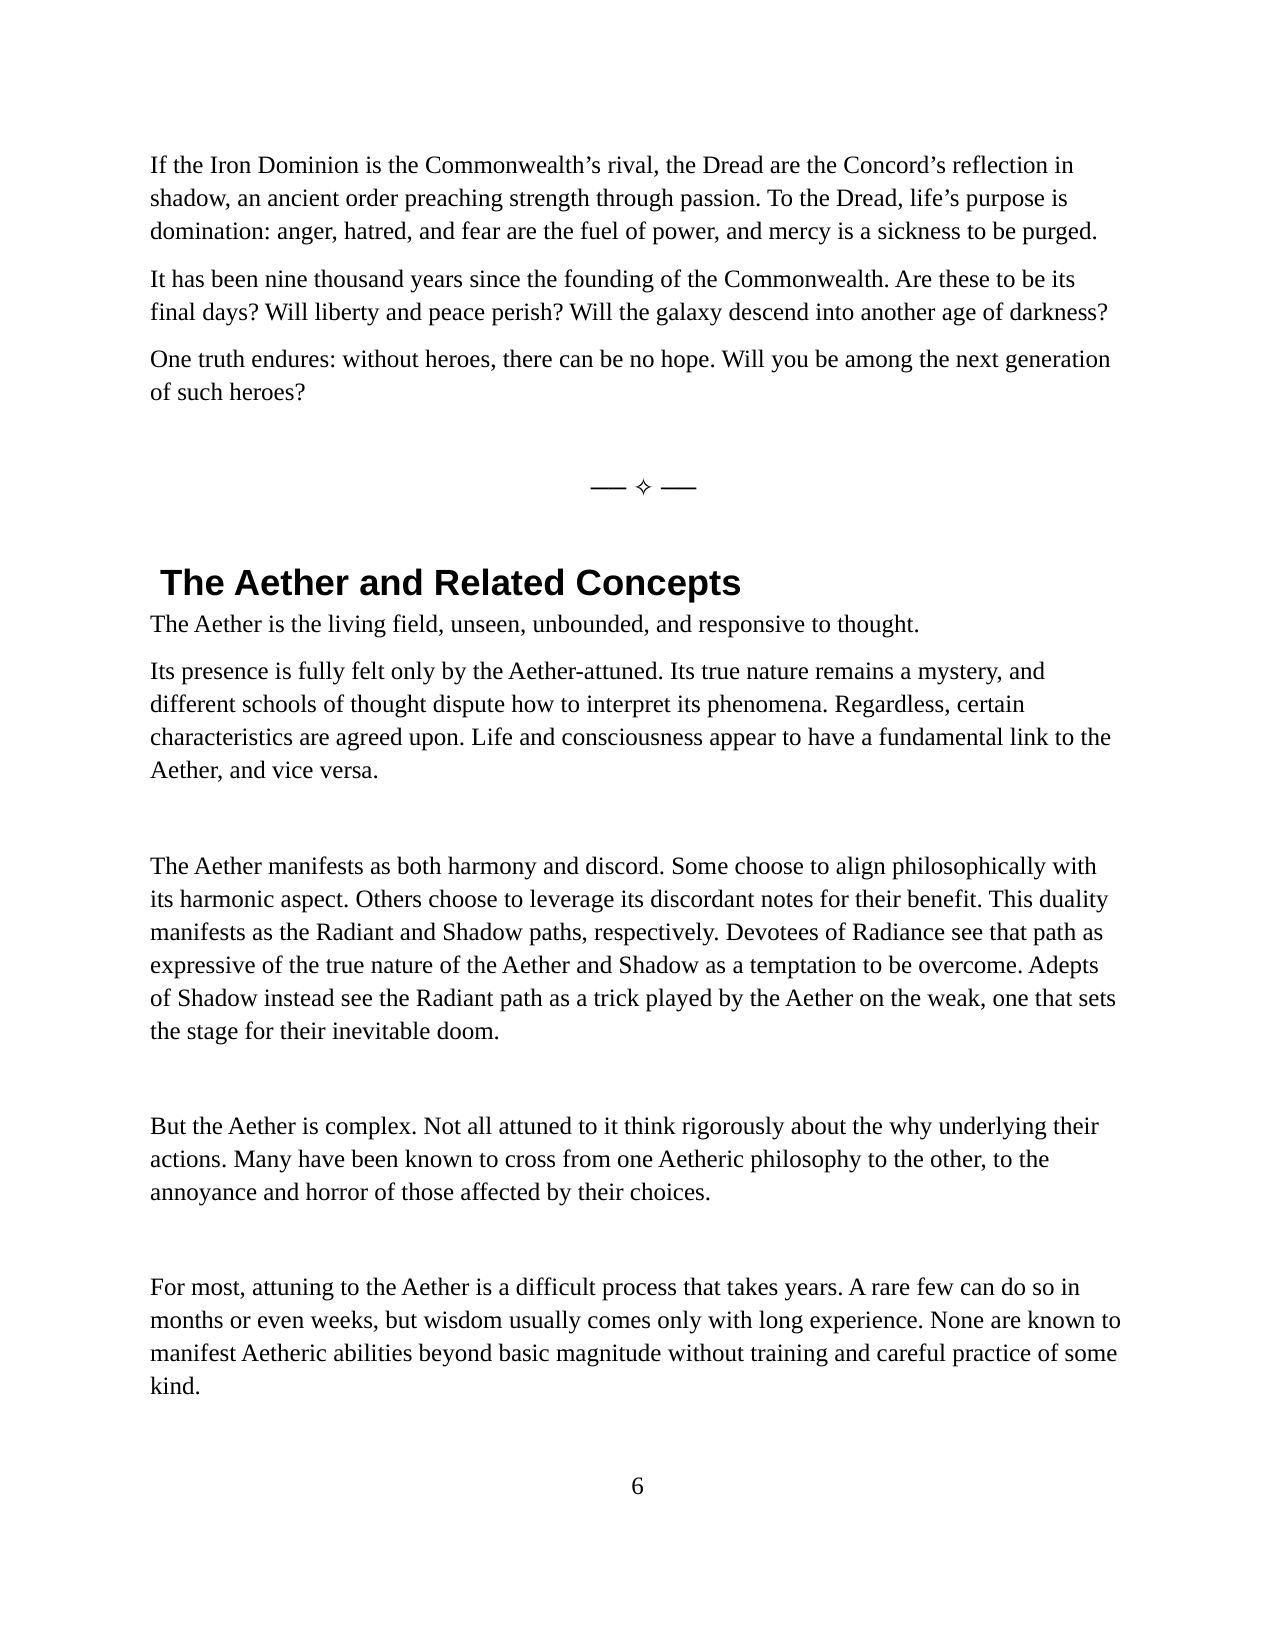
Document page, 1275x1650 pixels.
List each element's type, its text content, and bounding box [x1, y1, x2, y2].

subtitle The Aether and Related Concepts [150, 561, 1125, 603]
text It has been nine thousand years since the founding of the Commonwealth. Are these to be its final days? Will liberty and peace perish? Will the galaxy descend into another age of darkness? [150, 264, 1125, 325]
text The Aether manifests as both harmony and discord. Some choose to align philosophically with its harmonic aspect. Others choose to leverage its discordant notes for their benefit. This duality manifests as the Radiant and Shadow paths, respectively. Devotees of Radiance see that path as expressive of the true nature of the Aether and Shadow as a temptation to be overcome. Adepts of Shadow instead see the Radiant path as a trick played by the Aether on the weak, one that sets the stage for their inevitable doom. [150, 851, 1125, 1044]
text Its presence is fully felt only by the Aether-attuned. Its true nature remains a mystery, and different schools of thought dispute how to interpret its phenomena. Regardless, certain characteristics are agreed upon. Life and consciousness appear to have a fundamental link to the Aether, and vice versa. [150, 656, 1125, 784]
text But the Aether is complex. Not all attuned to it think rigorously about the why underlying their actions. Many have been known to cross from one Aetheric philosophy to the other, to the annoyance and horror of those affected by their choices. [150, 1111, 1125, 1206]
text One truth endures: without heroes, there can be no hope. Will you be among the next generation of such heroes? [150, 344, 1125, 406]
text The Aether is the living field, unseen, unbounded, and responsive to thought. [150, 609, 1125, 638]
text If the Iron Dominion is the Commonwealth’s rival, the Dread are the Concord’s reflection in shadow, an ancient order preaching strength through passion. To the Dread, life’s purpose is domination: anger, hatred, and fear are the fuel of power, and mercy is a sickness to be purged. [150, 150, 1125, 245]
text ── ✧ ── [162, 472, 1125, 501]
text For most, attuning to the Aether is a difficult process that takes years. A rare few can do so in months or even weeks, but wisdom usually comes only with long experience. None are known to manifest Aetheric abilities beyond basic magnitude without training and careful practice of some kind. [150, 1272, 1125, 1400]
